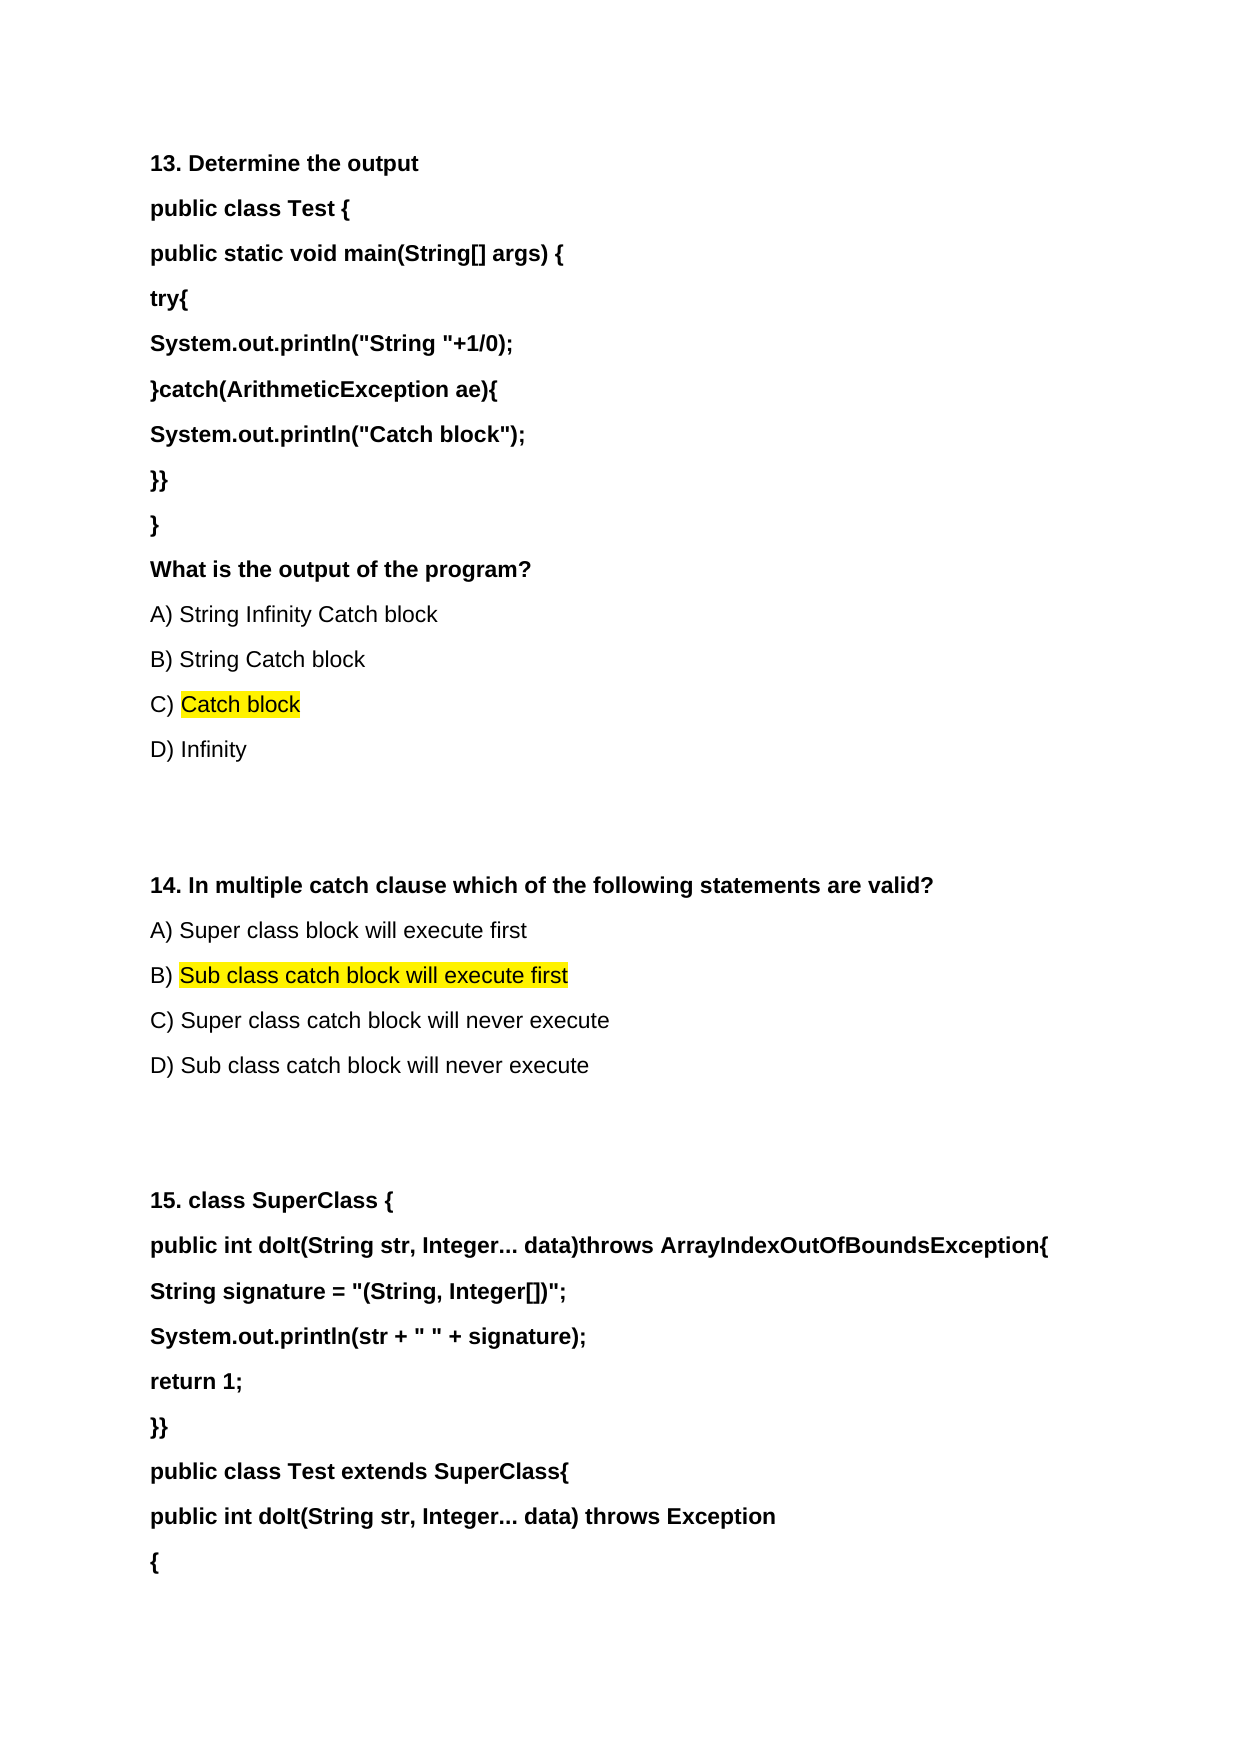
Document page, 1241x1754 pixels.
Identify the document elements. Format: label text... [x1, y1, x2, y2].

text }catch(ArithmeticException ae){ [150, 376, 1090, 402]
text What is the output of the program? [150, 556, 1090, 582]
text 15. class SuperClass { [150, 1187, 1090, 1214]
text 14. In multiple catch clause which of the following statements are valid? [150, 872, 1090, 898]
text A) String Infinity Catch block [150, 601, 1090, 627]
text return 1; [150, 1368, 1090, 1394]
text }} [150, 1413, 1090, 1439]
text System.out.println(str + " " + signature); [150, 1323, 1090, 1349]
text public int doIt(String str, Integer... data)throws ArrayIndexOutOfBoundsException{ [150, 1232, 1090, 1259]
text B) String Catch block [150, 646, 1090, 672]
text }} [150, 466, 1090, 492]
text System.out.println("Catch block"); [150, 421, 1090, 447]
text String signature = "(String, Integer[])"; [150, 1278, 1090, 1304]
text public int doIt(String str, Integer... data) throws Exception [150, 1503, 1090, 1529]
text A) Super class block will execute first [150, 917, 1090, 943]
text 13. Determine the output [150, 150, 1090, 176]
text { [150, 1548, 1090, 1574]
text B) Sub class catch block will execute first [150, 962, 1090, 988]
text C) Super class catch block will never execute [150, 1007, 1090, 1033]
text try{ [150, 285, 1090, 312]
text } [150, 511, 1090, 537]
text public class Test extends SuperClass{ [150, 1458, 1090, 1484]
text D) Infinity [150, 736, 1090, 763]
text D) Sub class catch block will never execute [150, 1052, 1090, 1078]
text public class Test { [150, 195, 1090, 221]
text C) Catch block [150, 691, 1090, 718]
text public static void main(String[] args) { [150, 240, 1090, 267]
text System.out.println("String "+1/0); [150, 330, 1090, 357]
